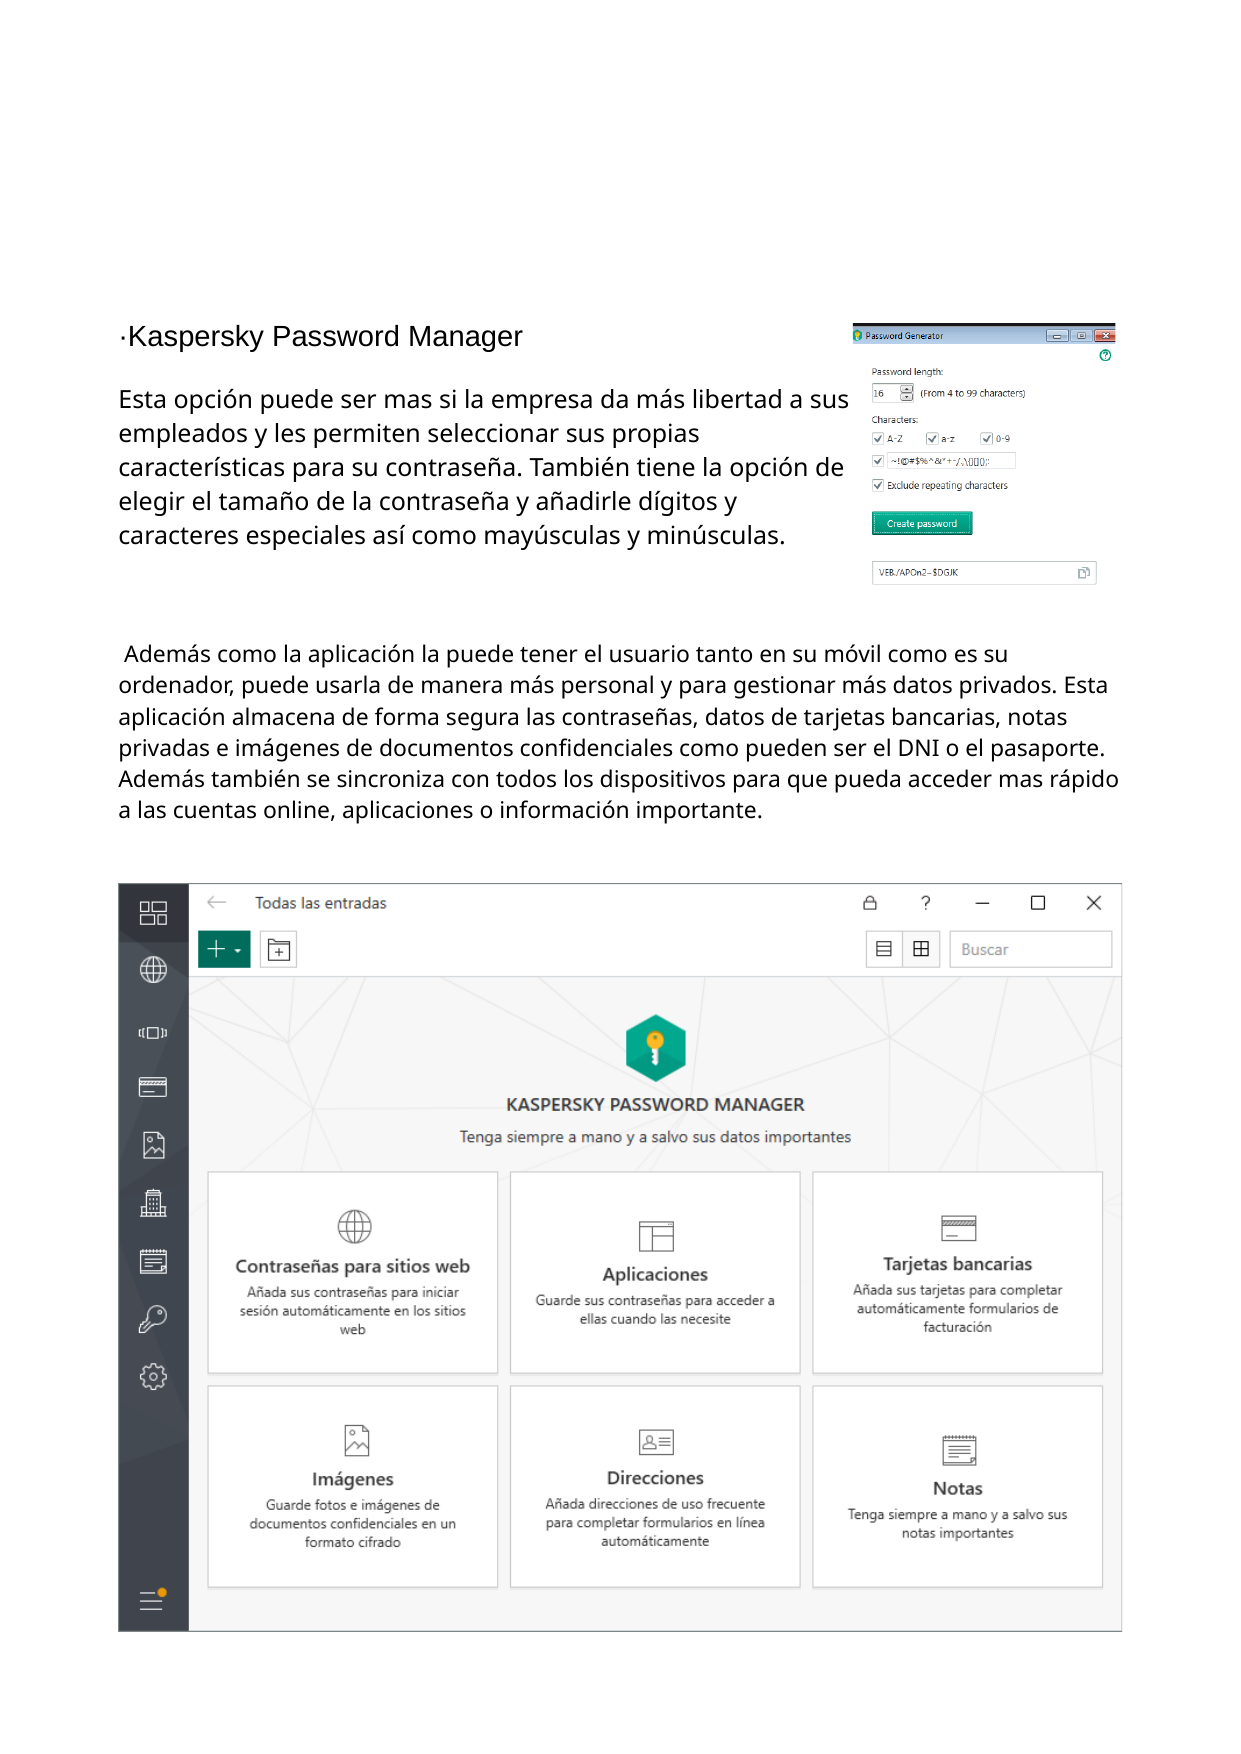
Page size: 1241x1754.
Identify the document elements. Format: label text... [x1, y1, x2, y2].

text Además como la aplicación la puede tener el usuario tanto en su móvil como es su ordenador, puede usarla de manera más personal y para gestionar más datos privados. Esta aplicación almacena de forma segura las contraseñas, datos de tarjetas bancarias, notas privadas e imágenes de documentos confidenciales como pueden ser el DNI o el pasaporte. Además también se sincroniza con todos los dispositivos para que pueda acceder mas rápido a las cuentas online, aplicaciones o información importante. [118, 638, 1122, 826]
picture [118, 883, 1123, 1632]
text Esta opción puede ser mas si la empresa da más libertad a sus empleados y les permiten seleccionar sus propias características para su contraseña. También tiene la opción de elegir el tamaño de la contraseña y añadirle dígitos y caracteres especiales así como mayúsculas y minúsculas. [118, 382, 1040, 552]
text ·Kaspersky Password Manager [118, 319, 1122, 353]
picture [1040, 323, 1116, 598]
